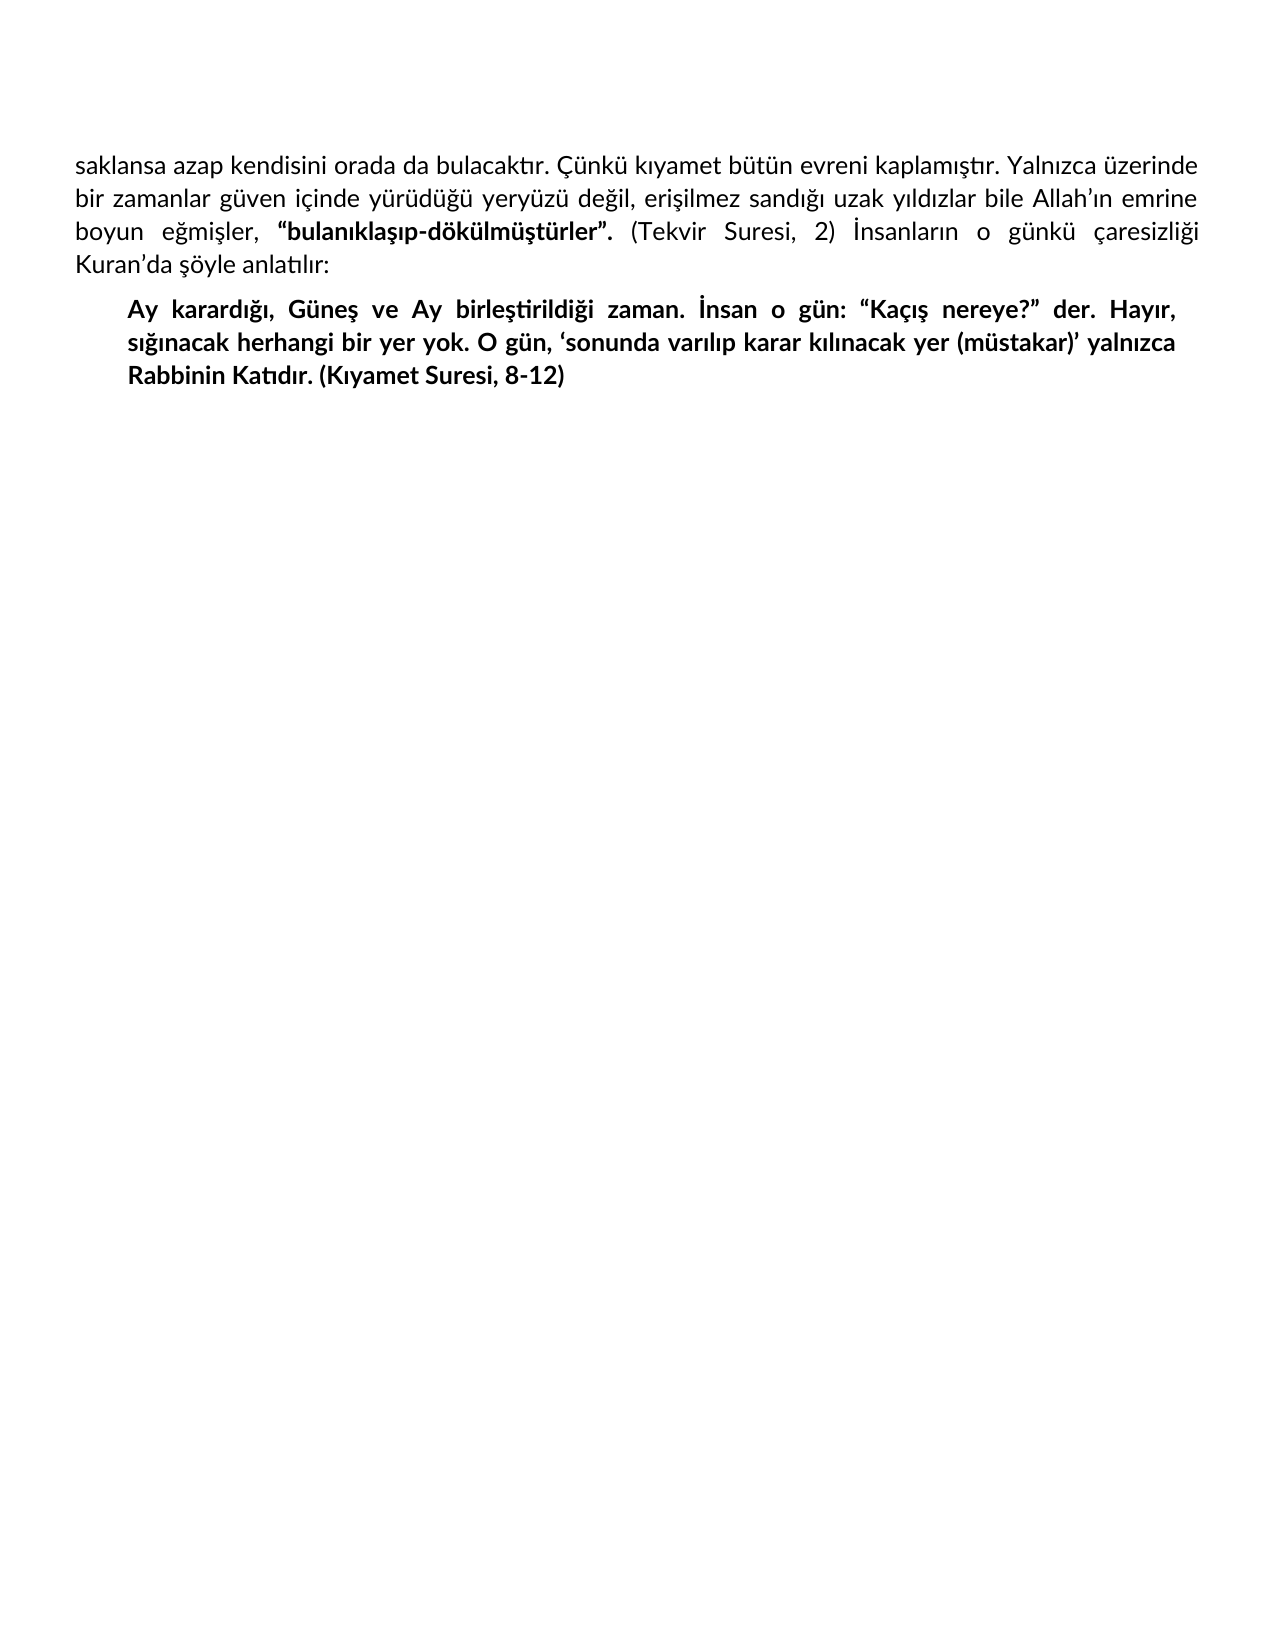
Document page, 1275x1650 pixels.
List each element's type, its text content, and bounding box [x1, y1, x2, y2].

text saklansa azap kendisini orada da bulacaktır. Çünkü kıyamet bütün evreni kaplamıştır. Yalnızca üzerinde bir zamanlar güven içinde yürüdüğü yeryüzü değil, erişilmez sandığı uzak yıldızlar bile Allah’ın emrine boyun eğmişler, “bulanıklaşıp-dökülmüştürler”. (Tekvir Suresi, 2) İnsanların o günkü çaresizliği Kuran’da şöyle anlatılır: [75, 150, 1200, 279]
text Ay karardığı, Güneş ve Ay birleştirildiği zaman. İnsan o gün: “Kaçış nereye?” der. Hayır, sığınacak herhangi bir yer yok. O gün, ‘sonunda varılıp karar kılınacak yer (müstakar)’ yalnızca Rabbinin Katıdır. (Kıyamet Suresi, 8-12) [127, 294, 1177, 390]
